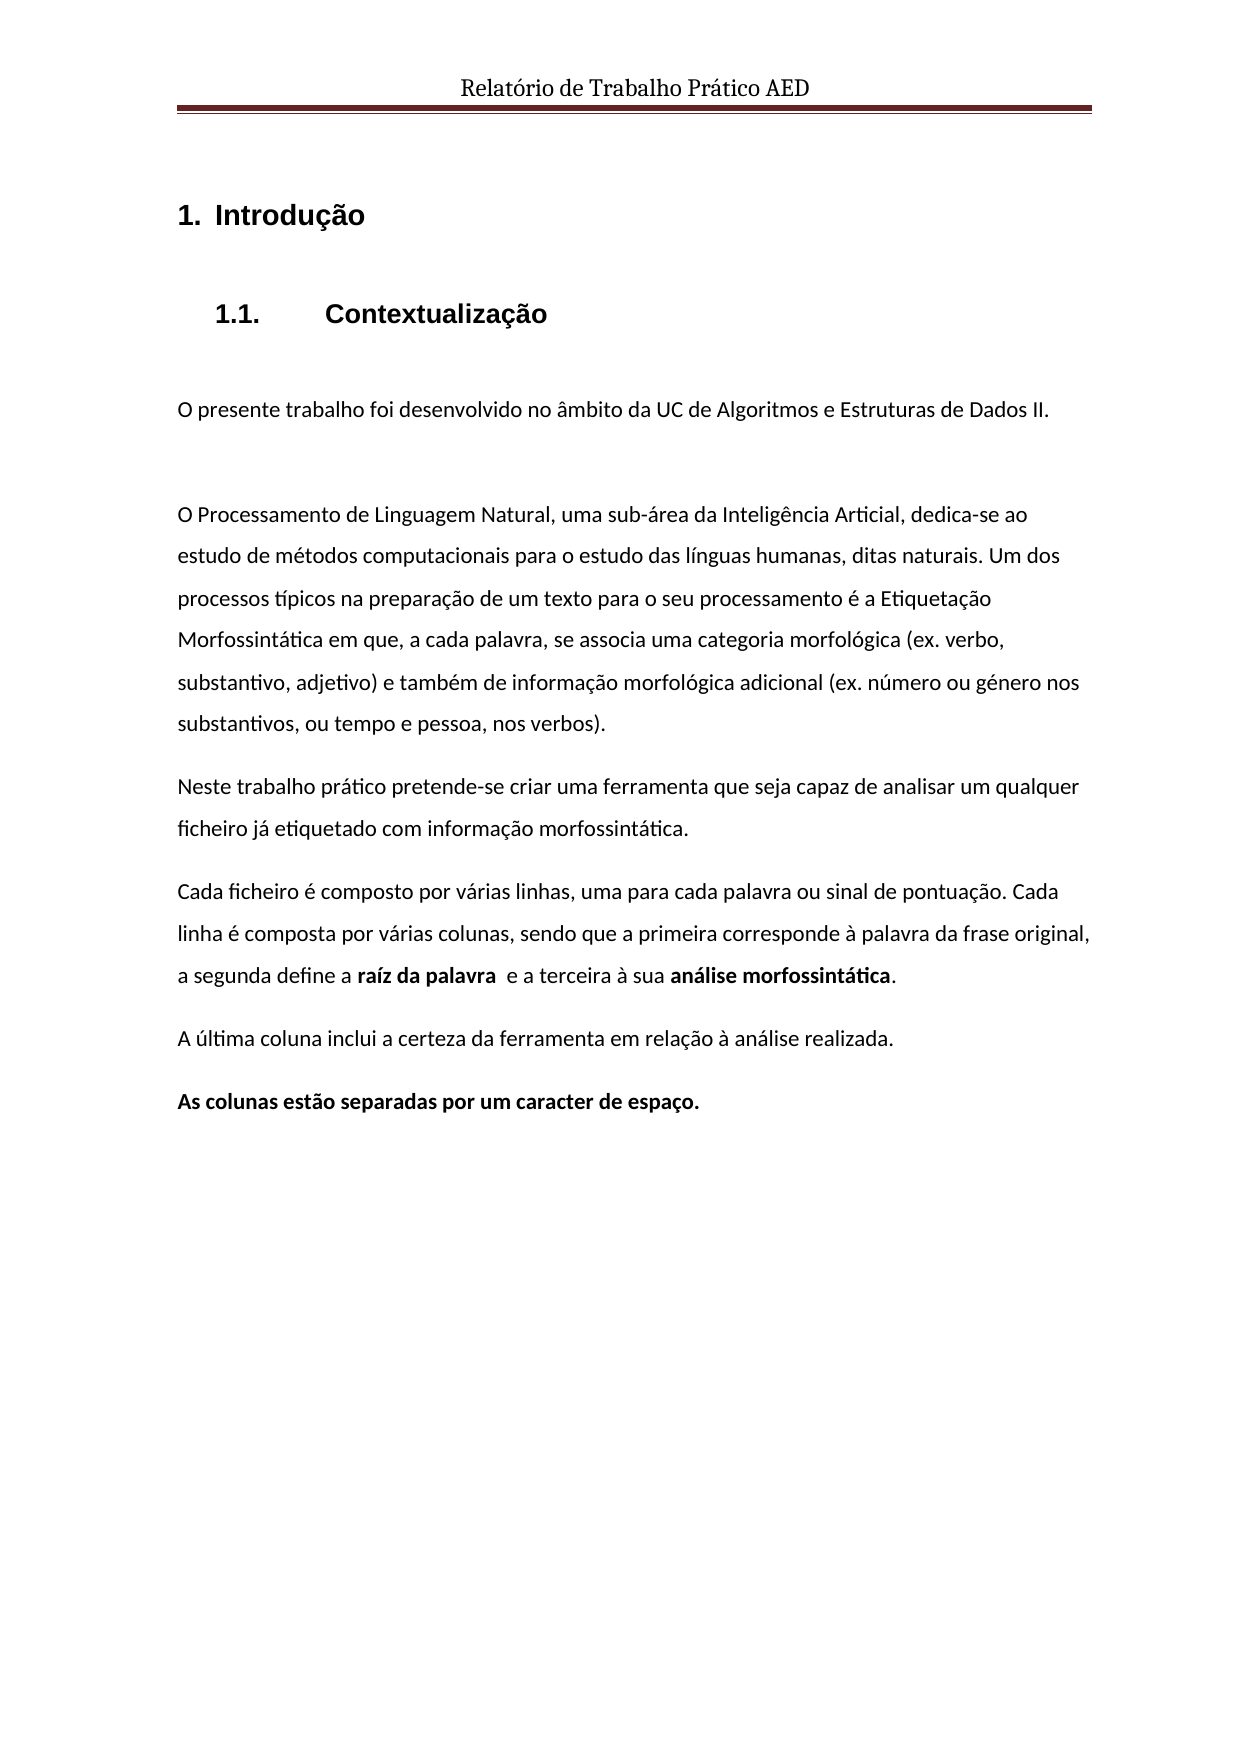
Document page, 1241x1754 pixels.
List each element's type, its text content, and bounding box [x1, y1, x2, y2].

subtitle Introdução [177, 198, 1092, 231]
subtitle Contextualização [215, 298, 1092, 329]
text O presente trabalho foi desenvolvido no âmbito da UC de Algoritmos e Estruturas de Dados II. [177, 395, 1092, 423]
text Neste trabalho prático pretende-se criar uma ferramenta que seja capaz de analisar um qualquer ficheiro já etiquetado com informação morfossintática. [177, 772, 1092, 842]
text Cada ficheiro é composto por várias linhas, uma para cada palavra ou sinal de pontuação. Cada linha é composta por várias colunas, sendo que a primeira corresponde à palavra da frase original, a segunda define a raíz da palavra e a terceira à sua análise morfossintática. [177, 877, 1092, 989]
text As colunas estão separadas por um caracter de espaço. [177, 1087, 1092, 1115]
text A última coluna inclui a certeza da ferramenta em relação à análise realizada. [177, 1024, 1092, 1052]
text O Processamento de Linguagem Natural, uma sub-área da Inteligência Articial, dedica-se ao estudo de métodos computacionais para o estudo das línguas humanas, ditas naturais. Um dos processos típicos na preparação de um texto para o seu processamento é a Etiquetação Morfossintática em que, a cada palavra, se associa uma categoria morfológica (ex. verbo, substantivo, adjetivo) e também de informação morfológica adicional (ex. número ou género nos substantivos, ou tempo e pessoa, nos verbos). [177, 458, 1092, 738]
